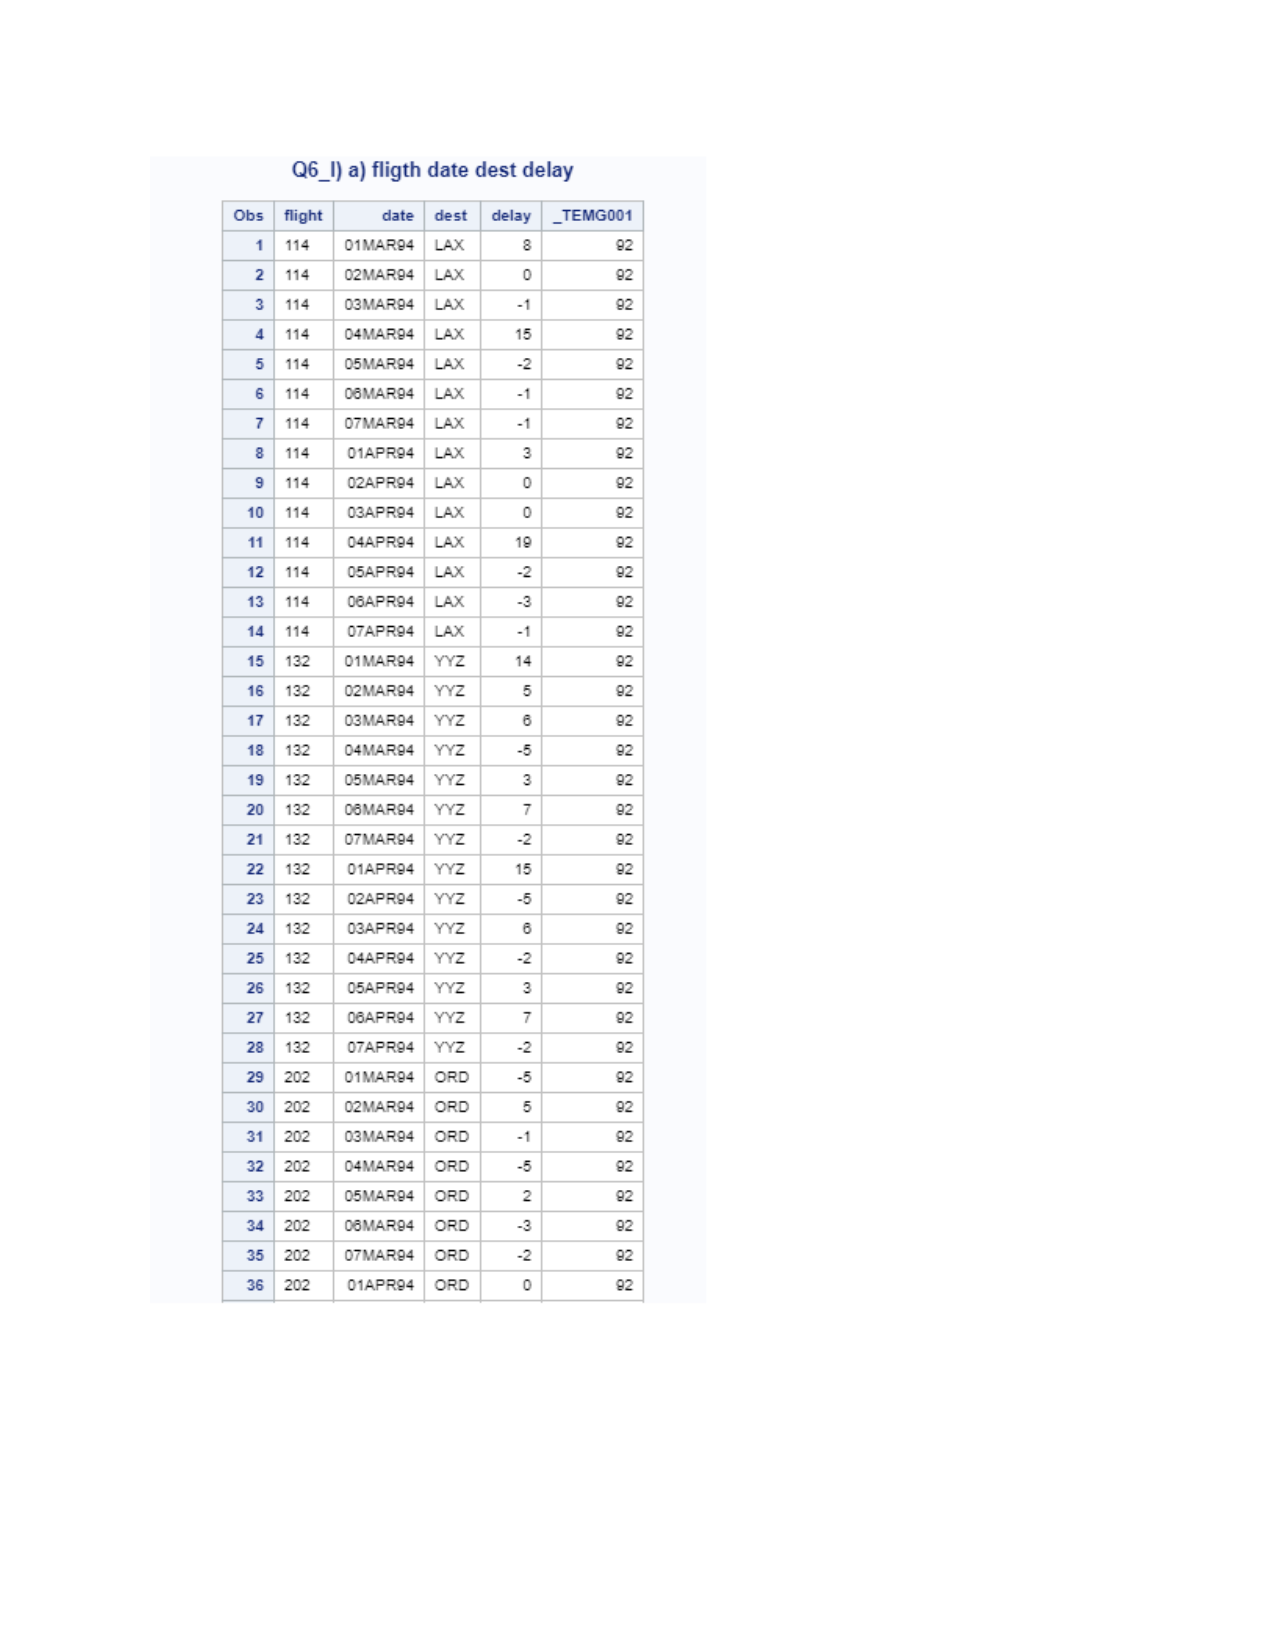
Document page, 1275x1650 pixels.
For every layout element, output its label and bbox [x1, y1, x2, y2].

picture [150, 150, 707, 1311]
